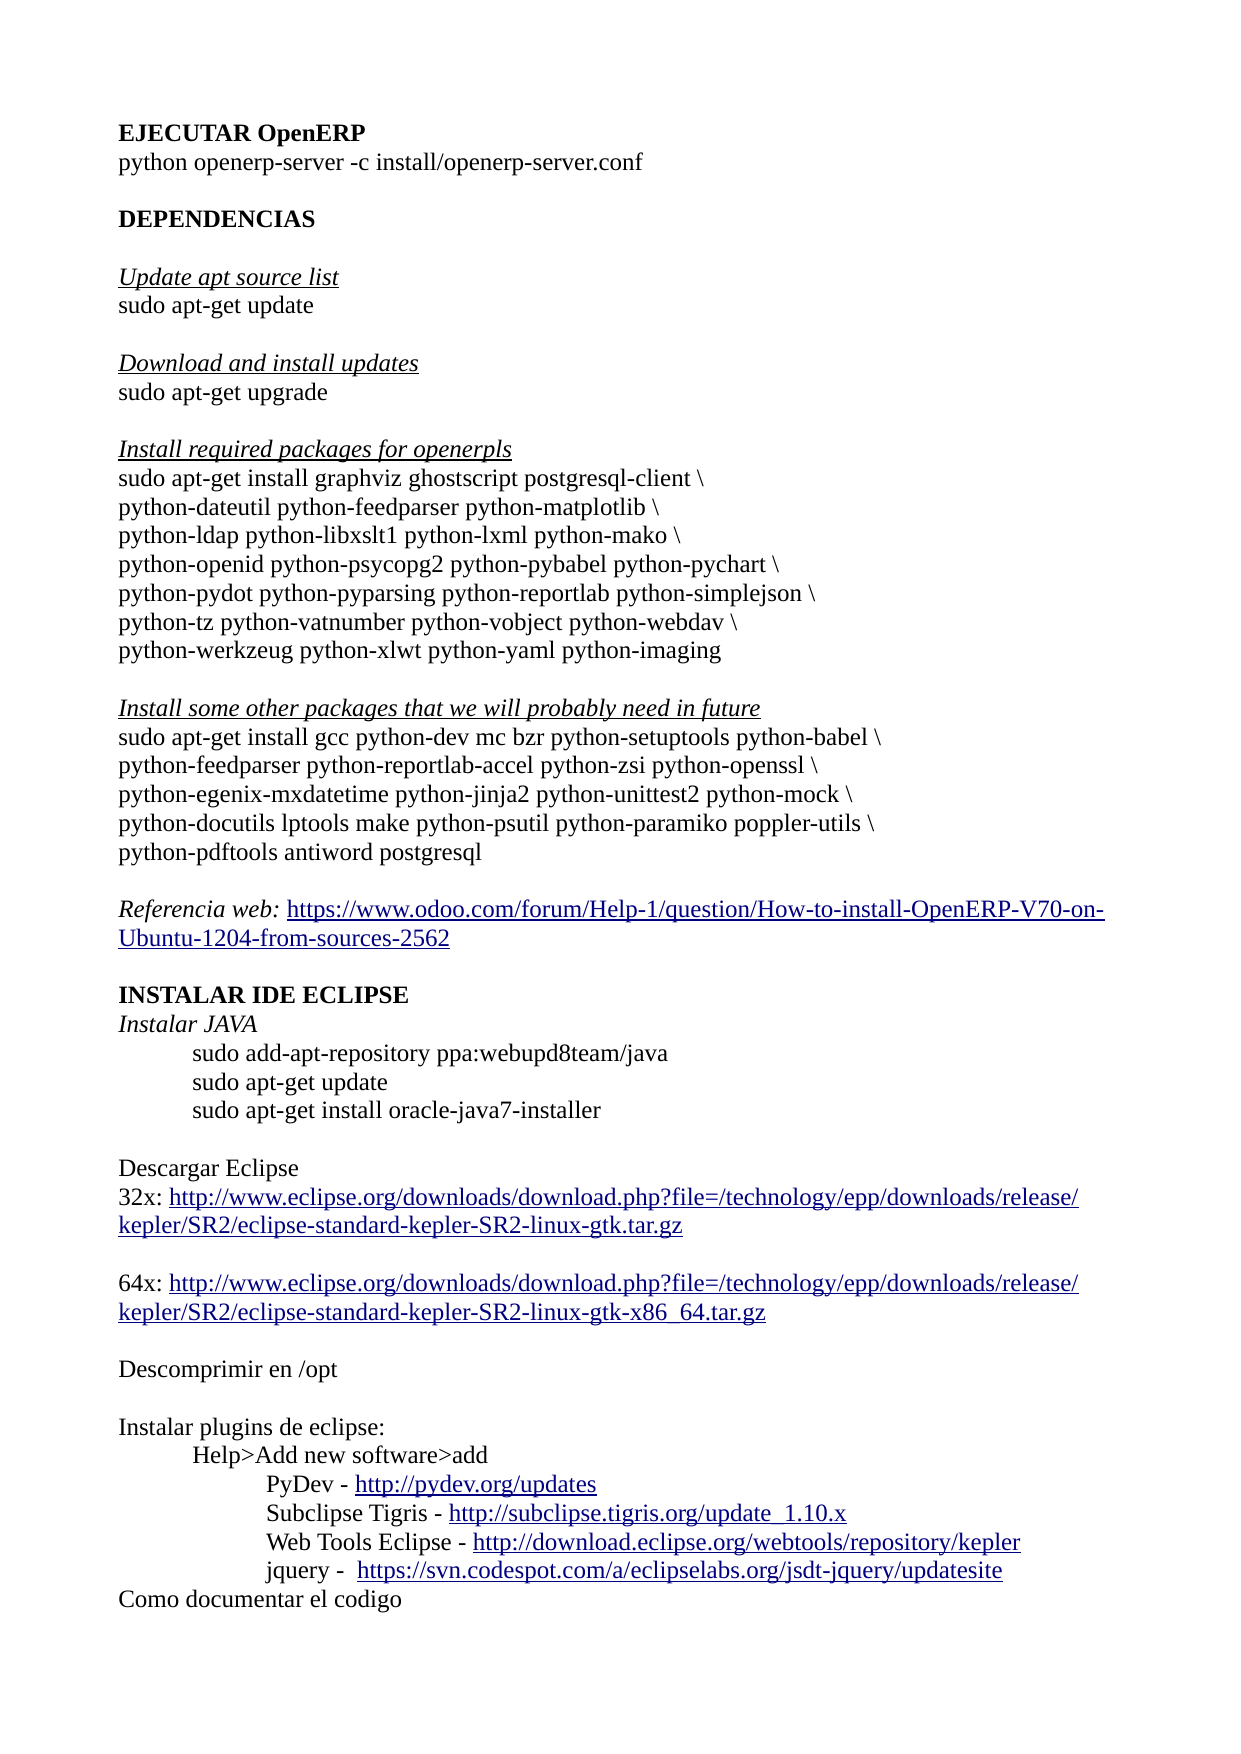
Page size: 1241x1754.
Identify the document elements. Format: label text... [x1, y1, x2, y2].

text Update apt source list [118, 262, 1122, 291]
text sudo apt-get install graphviz ghostscript postgresql-client \ [118, 463, 1122, 492]
text python openerp-server -c install/openerp-server.conf [118, 147, 1122, 176]
text 64x: http://www.eclipse.org/downloads/download.php?file=/technology/epp/downloads/release/kepler/SR2/eclipse-standard-kepler-SR2-linux-gtk-x86_64.tar.gz [118, 1268, 1122, 1326]
text sudo apt-get update [118, 1067, 1122, 1096]
text jquery - https://svn.codespot.com/a/eclipselabs.org/jsdt-jquery/updatesite [118, 1556, 1122, 1584]
text Install required packages for openerpls [118, 434, 1122, 463]
text python-pdftools antiword postgresql [118, 837, 1122, 866]
text Download and install updates [118, 348, 1122, 377]
text python-ldap python-libxslt1 python-lxml python-mako \ [118, 521, 1122, 549]
text Referencia web: https://www.odoo.com/forum/Help-1/question/How-to-install-OpenERP-V70-on-Ubuntu-1204-from-sources-2562 [118, 894, 1122, 952]
text Como documentar el codigo [118, 1584, 1122, 1613]
text Subclipse Tigris - http://subclipse.tigris.org/update_1.10.x [118, 1498, 1122, 1527]
text Instalar plugins de eclipse: [118, 1412, 1122, 1441]
text Install some other packages that we will probably need in future [118, 693, 1122, 722]
text python-docutils lptools make python-psutil python-paramiko poppler-utils \ [118, 808, 1122, 837]
text DEPENDENCIAS [118, 204, 1122, 233]
text Web Tools Eclipse - http://download.eclipse.org/webtools/repository/kepler [118, 1527, 1122, 1556]
text sudo apt-get upgrade [118, 377, 1122, 406]
text Help>Add new software>add [118, 1441, 1122, 1469]
text sudo apt-get install oracle-java7-installer [118, 1096, 1122, 1124]
text sudo apt-get install gcc python-dev mc bzr python-setuptools python-babel \ [118, 722, 1122, 751]
text python-feedparser python-reportlab-accel python-zsi python-openssl \ [118, 751, 1122, 779]
text Descomprimir en /opt [118, 1354, 1122, 1383]
text python-werkzeug python-xlwt python-yaml python-imaging [118, 636, 1122, 664]
text python-pydot python-pyparsing python-reportlab python-simplejson \ [118, 578, 1122, 607]
text python-tz python-vatnumber python-vobject python-webdav \ [118, 607, 1122, 636]
text PyDev - http://pydev.org/updates [118, 1469, 1122, 1498]
text python-egenix-mxdatetime python-jinja2 python-unittest2 python-mock \ [118, 779, 1122, 808]
text sudo add-apt-repository ppa:webupd8team/java [118, 1038, 1122, 1067]
text EJECUTAR OpenERP [118, 118, 1122, 147]
text 32x: http://www.eclipse.org/downloads/download.php?file=/technology/epp/downloads/release/kepler/SR2/eclipse-standard-kepler-SR2-linux-gtk.tar.gz [118, 1182, 1122, 1239]
text Instalar JAVA [118, 1009, 1122, 1038]
text Descargar Eclipse [118, 1153, 1122, 1182]
text python-openid python-psycopg2 python-pybabel python-pychart \ [118, 549, 1122, 578]
text sudo apt-get update [118, 291, 1122, 319]
text INSTALAR IDE ECLIPSE [118, 981, 1122, 1009]
text python-dateutil python-feedparser python-matplotlib \ [118, 492, 1122, 521]
